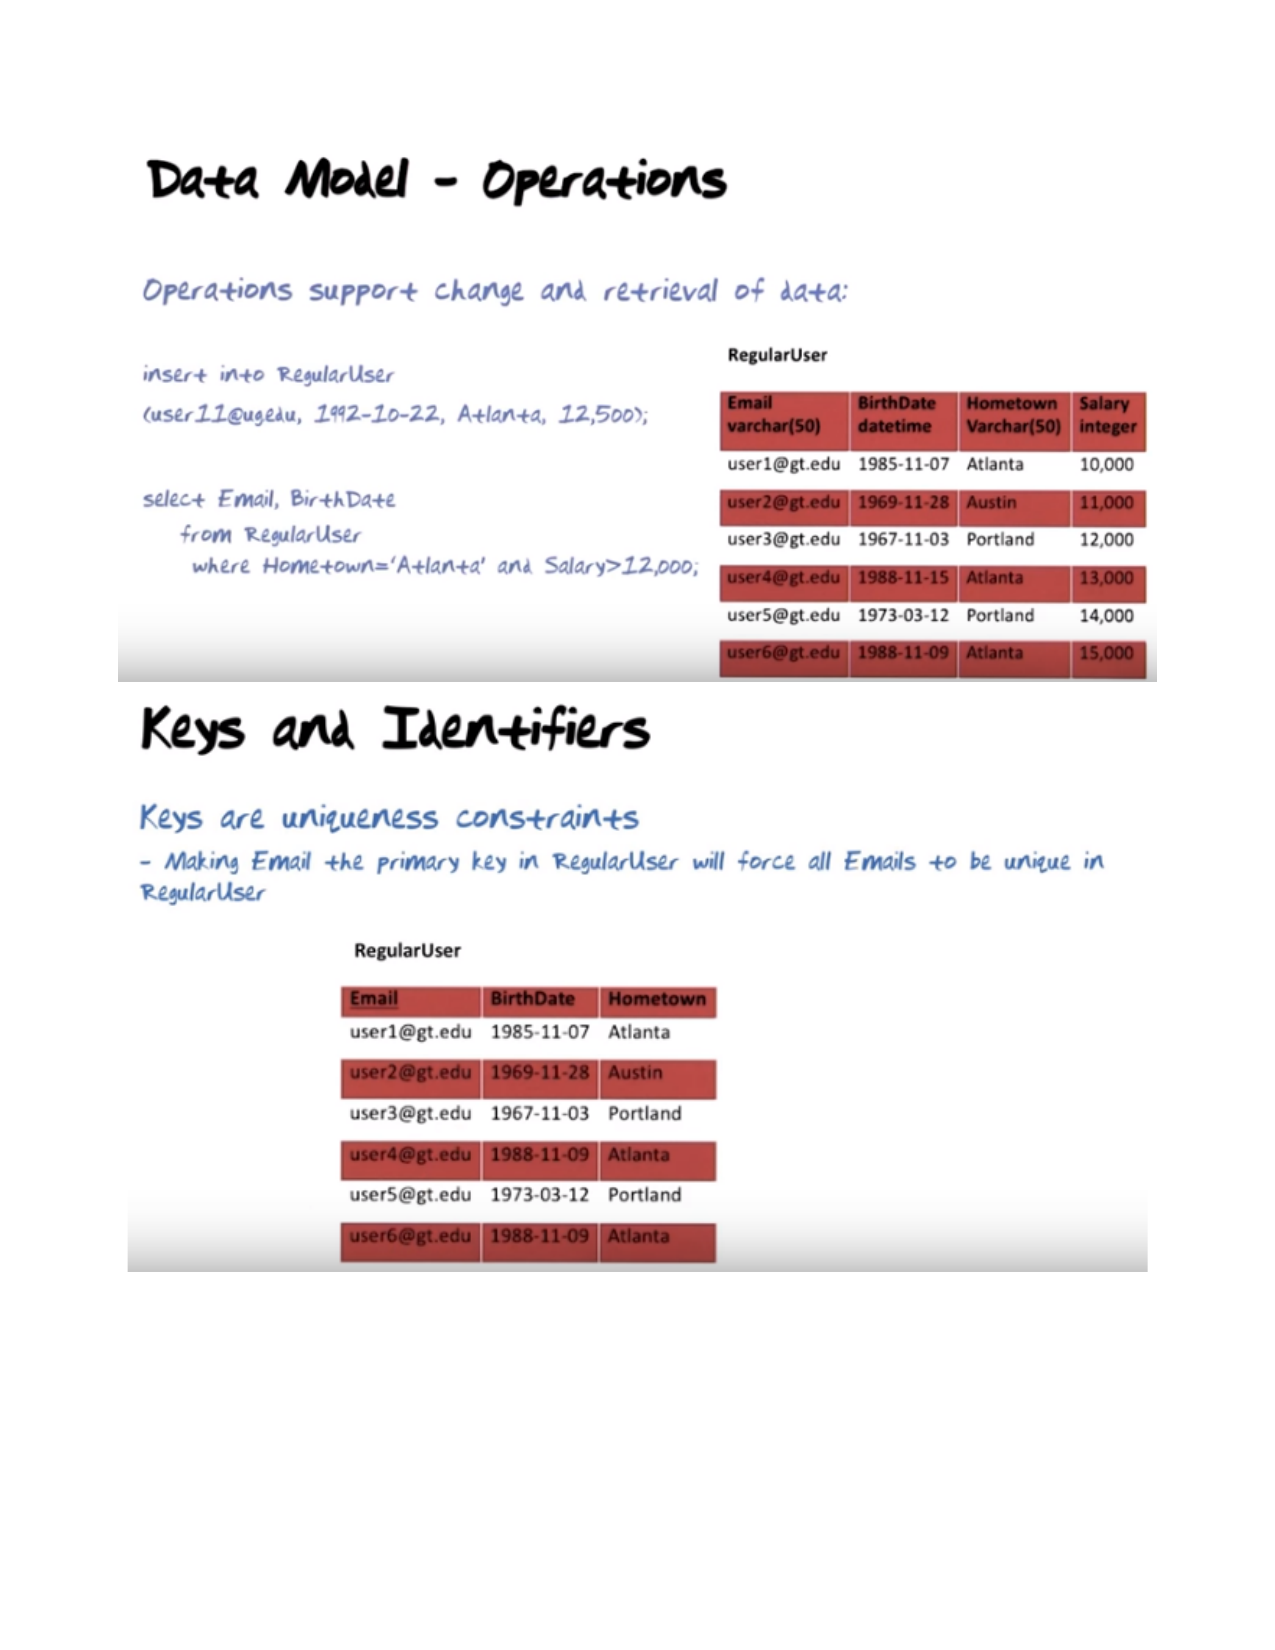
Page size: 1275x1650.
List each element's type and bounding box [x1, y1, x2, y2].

picture [127, 698, 1148, 1272]
picture [118, 146, 1157, 682]
